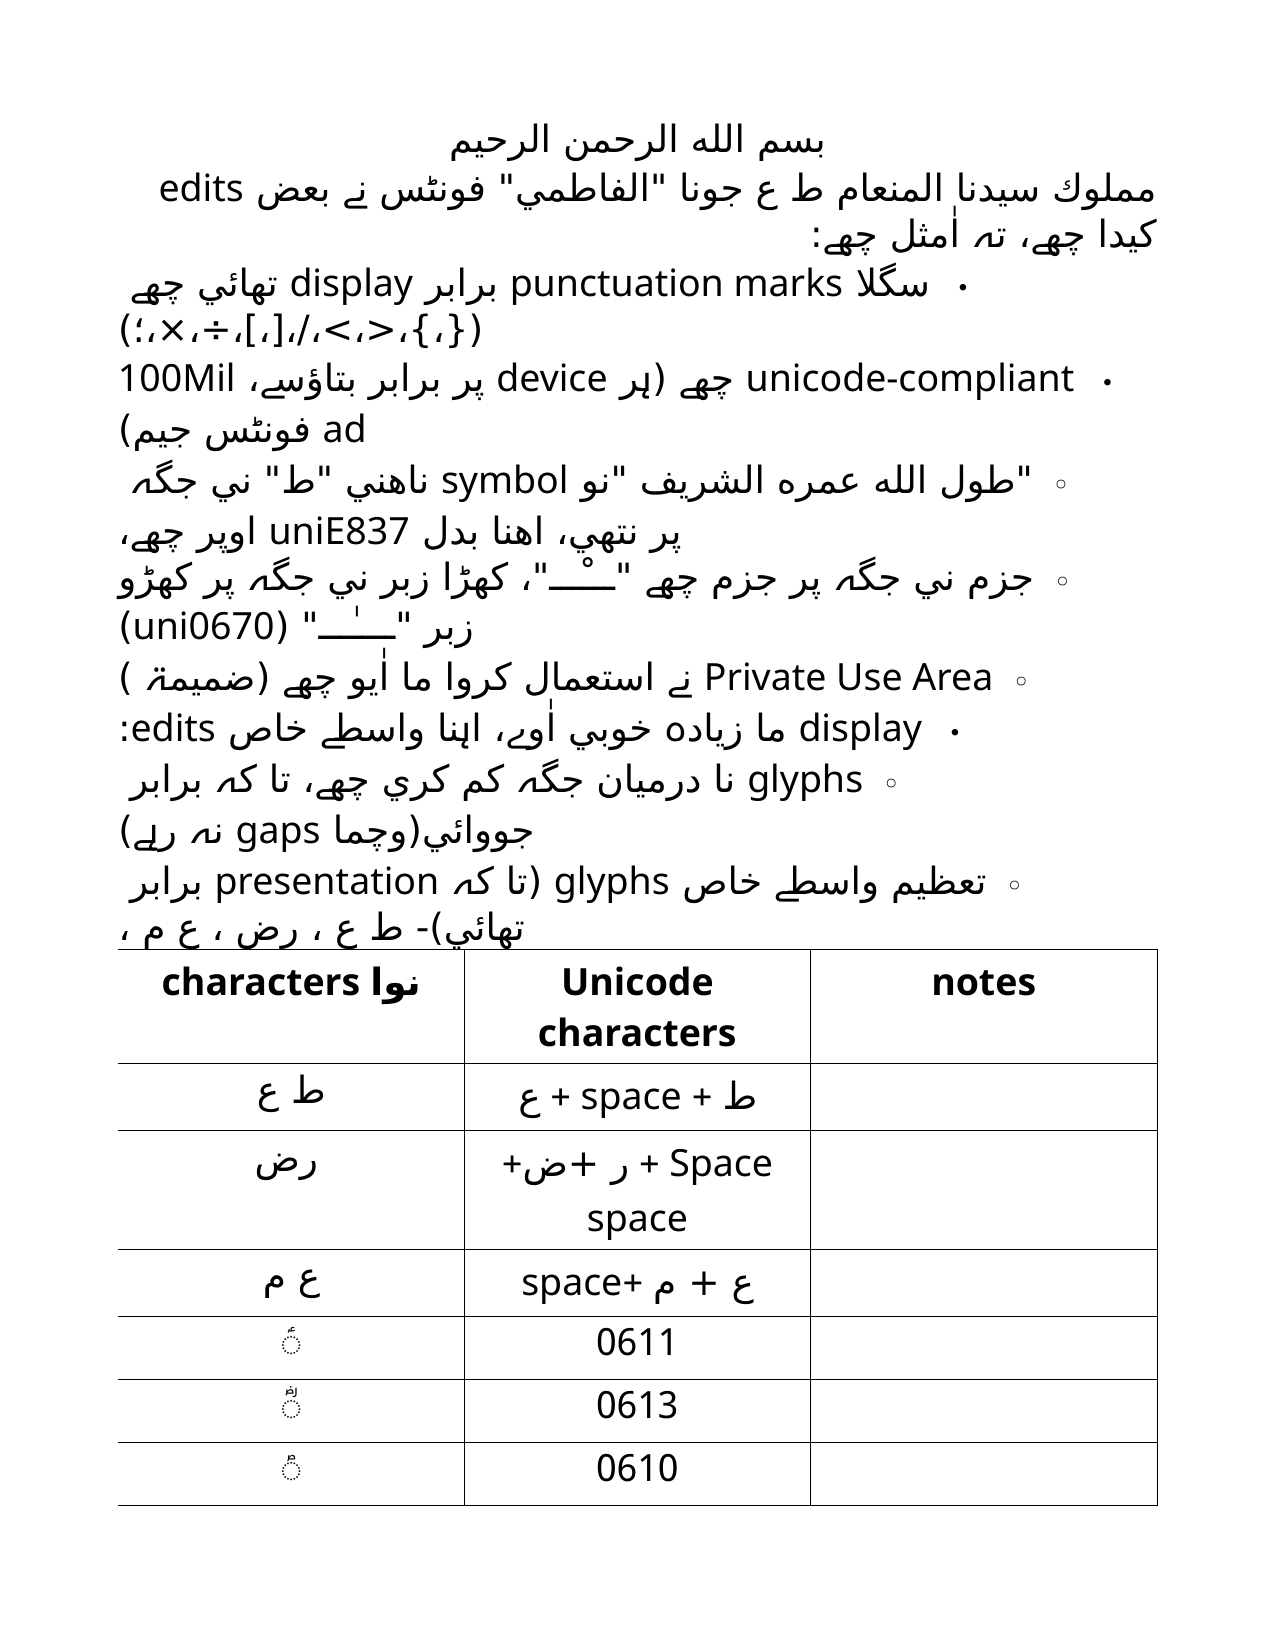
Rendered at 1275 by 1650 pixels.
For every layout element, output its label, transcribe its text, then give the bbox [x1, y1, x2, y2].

table_cell 0610 [465, 1443, 810, 1505]
table_cell [811, 1250, 1157, 1316]
table_header Unicode characters [465, 950, 810, 1063]
table_cell [811, 1064, 1157, 1130]
table_header notes [811, 950, 1157, 1063]
table_cell ط ع [118, 1064, 464, 1130]
list display ما زیادہ خوبي اٰوے، اہنا واسطے خاص edits: [118, 701, 1119, 752]
list glyphs نا درمیان جگہ کم کري چھے، تا کہ برابر جووائي(وچما gaps نہ رہے) [118, 752, 1082, 854]
table_cell [811, 1380, 1157, 1442]
table_cell 0613 [465, 1380, 810, 1442]
table_cell ع م [118, 1250, 464, 1316]
list unicode-compliant چھے (ہر device پر برابر بتاؤسے، 100Milad فونٹس جیم) [118, 351, 1119, 453]
list سگلا punctuation marks برابر display تھائي چھے ({،}،<،>،/،[،]،÷،×،؛) [118, 256, 1119, 351]
table_cell Space + ر +ض+space [465, 1131, 810, 1248]
list جزم ني جگہ پر جزم چھے "ـــْـــ"، كھڑا زبر ني جگہ پر کھڑو زبر "ــــٰـــ" (uni0670) [118, 555, 1082, 650]
table_cell [811, 1443, 1157, 1505]
table_cell [811, 1131, 1157, 1248]
list "طول الله عمره الشريف "نو symbol ناهني "ط" ني جگہ پر نتھي، اهنا بدل uniE837 اوپر چھے، [118, 453, 1082, 555]
table_cell 0611 [465, 1317, 810, 1379]
list Private Use Area نے استعمال کروا ما اٰیو چھے (ضمیمۃ ) [118, 650, 1082, 701]
table_cell ؐ [118, 1443, 464, 1505]
table_cell ؓ [118, 1380, 464, 1442]
table_cell ط + space + ع [465, 1064, 810, 1130]
table_cell ع + م +space [465, 1250, 810, 1316]
text مملوك سيدنا المنعام ط ع جونا "الفاطمي" فونٹس نے بعض edits کیدا چھے، تہ اٰمثل چھے: [118, 162, 1157, 256]
table_cell ؑ [118, 1317, 464, 1379]
table_header نوا characters [118, 950, 464, 1063]
table_cell رض [118, 1131, 464, 1248]
text بسم الله الرحمن الرحيم [118, 118, 1157, 162]
list تعظیم واسطے خاص glyphs (تا کہ presentation برابر تھائي)- ط ع ، رض ، ع م ، [118, 854, 1082, 949]
table_cell [811, 1317, 1157, 1379]
